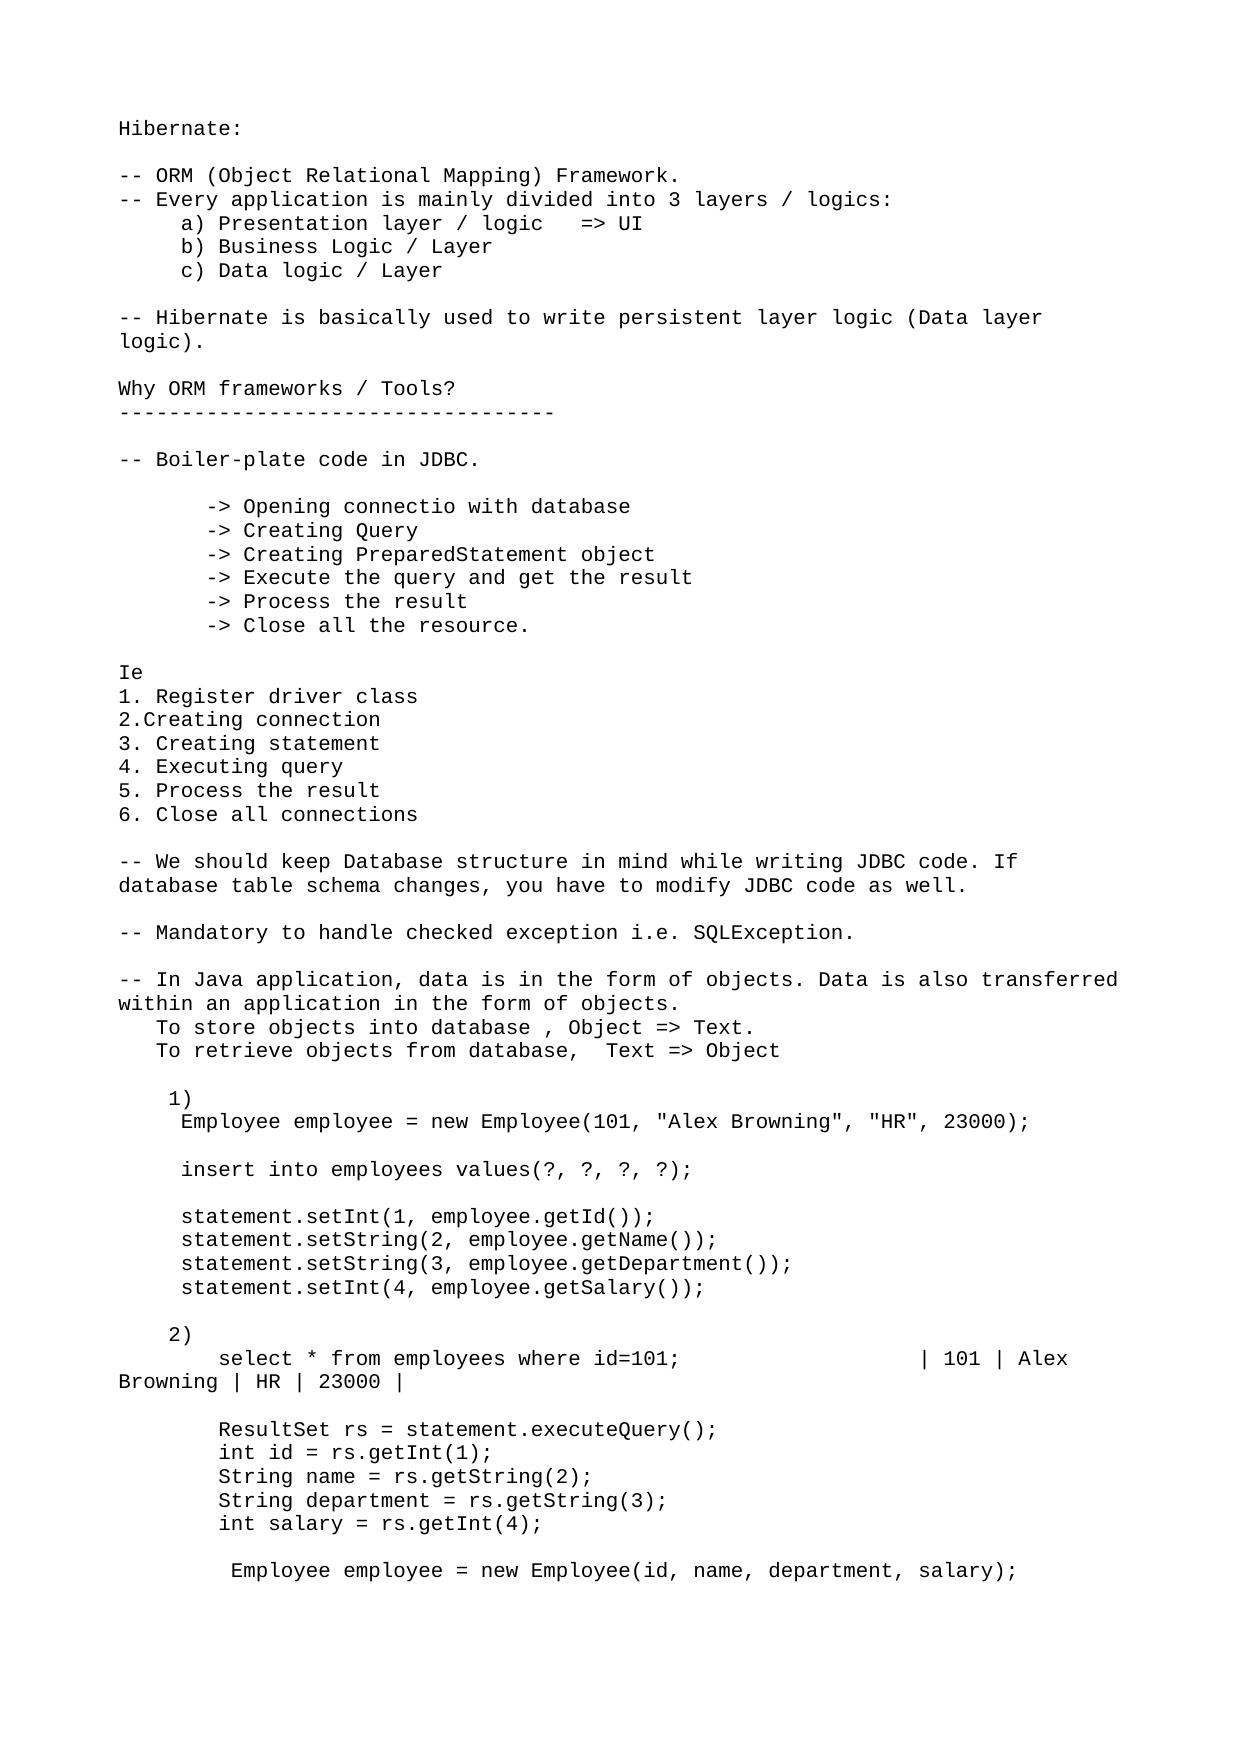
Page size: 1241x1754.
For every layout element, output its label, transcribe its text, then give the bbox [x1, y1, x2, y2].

text -- In Java application, data is in the form of objects. Data is also transferred within an application in the form of objects. [118, 969, 1122, 1017]
text int id = rs.getInt(1); [118, 1442, 1122, 1466]
text String department = rs.getString(3); [118, 1489, 1122, 1513]
text String name = rs.getString(2); [118, 1466, 1122, 1489]
text 5. Process the result [118, 780, 1122, 804]
text -> Opening connectio with database [118, 496, 1122, 520]
text a) Presentation layer / logic => UI [118, 213, 1122, 236]
text 2.Creating connection [118, 709, 1122, 733]
text insert into employees values(?, ?, ?, ?); [118, 1158, 1122, 1182]
text -> Close all the resource. [118, 615, 1122, 638]
text 6. Close all connections [118, 804, 1122, 827]
text select * from employees where id=101; | 101 | Alex Browning | HR | 23000 | [118, 1348, 1122, 1395]
text c) Data logic / Layer [118, 260, 1122, 284]
text b) Business Logic / Layer [118, 236, 1122, 260]
text To retrieve objects from database, Text => Object [118, 1040, 1122, 1064]
text -> Creating Query [118, 520, 1122, 544]
text Why ORM frameworks / Tools? [118, 378, 1122, 402]
text 1. Register driver class [118, 686, 1122, 709]
text To store objects into database , Object => Text. [118, 1017, 1122, 1040]
text -- Mandatory to handle checked exception i.e. SQLException. [118, 922, 1122, 946]
text -> Creating PreparedStatement object [118, 544, 1122, 567]
text int salary = rs.getInt(4); [118, 1513, 1122, 1537]
text statement.setString(2, employee.getName()); [118, 1229, 1122, 1253]
text -- Hibernate is basically used to write persistent layer logic (Data layer logic). [118, 307, 1122, 354]
text 3. Creating statement [118, 733, 1122, 757]
text 1) [118, 1088, 1122, 1111]
text ResultSet rs = statement.executeQuery(); [118, 1419, 1122, 1442]
text -- ORM (Object Relational Mapping) Framework. [118, 165, 1122, 189]
text Hibernate: [118, 118, 1122, 142]
text -> Execute the query and get the result [118, 567, 1122, 591]
text ----------------------------------- [118, 402, 1122, 426]
text statement.setInt(1, employee.getId()); [118, 1206, 1122, 1229]
text Ie [118, 662, 1122, 686]
text Employee employee = new Employee(101, "Alex Browning", "HR", 23000); [118, 1111, 1122, 1135]
text 4. Executing query [118, 757, 1122, 780]
text -- We should keep Database structure in mind while writing JDBC code. If database table schema changes, you have to modify JDBC code as well. [118, 851, 1122, 898]
text 2) [118, 1324, 1122, 1348]
text -> Process the result [118, 591, 1122, 615]
text Employee employee = new Employee(id, name, department, salary); [118, 1561, 1122, 1584]
text -- Every application is mainly divided into 3 layers / logics: [118, 189, 1122, 213]
text -- Boiler-plate code in JDBC. [118, 449, 1122, 473]
text statement.setString(3, employee.getDepartment()); [118, 1253, 1122, 1277]
text statement.setInt(4, employee.getSalary()); [118, 1277, 1122, 1300]
